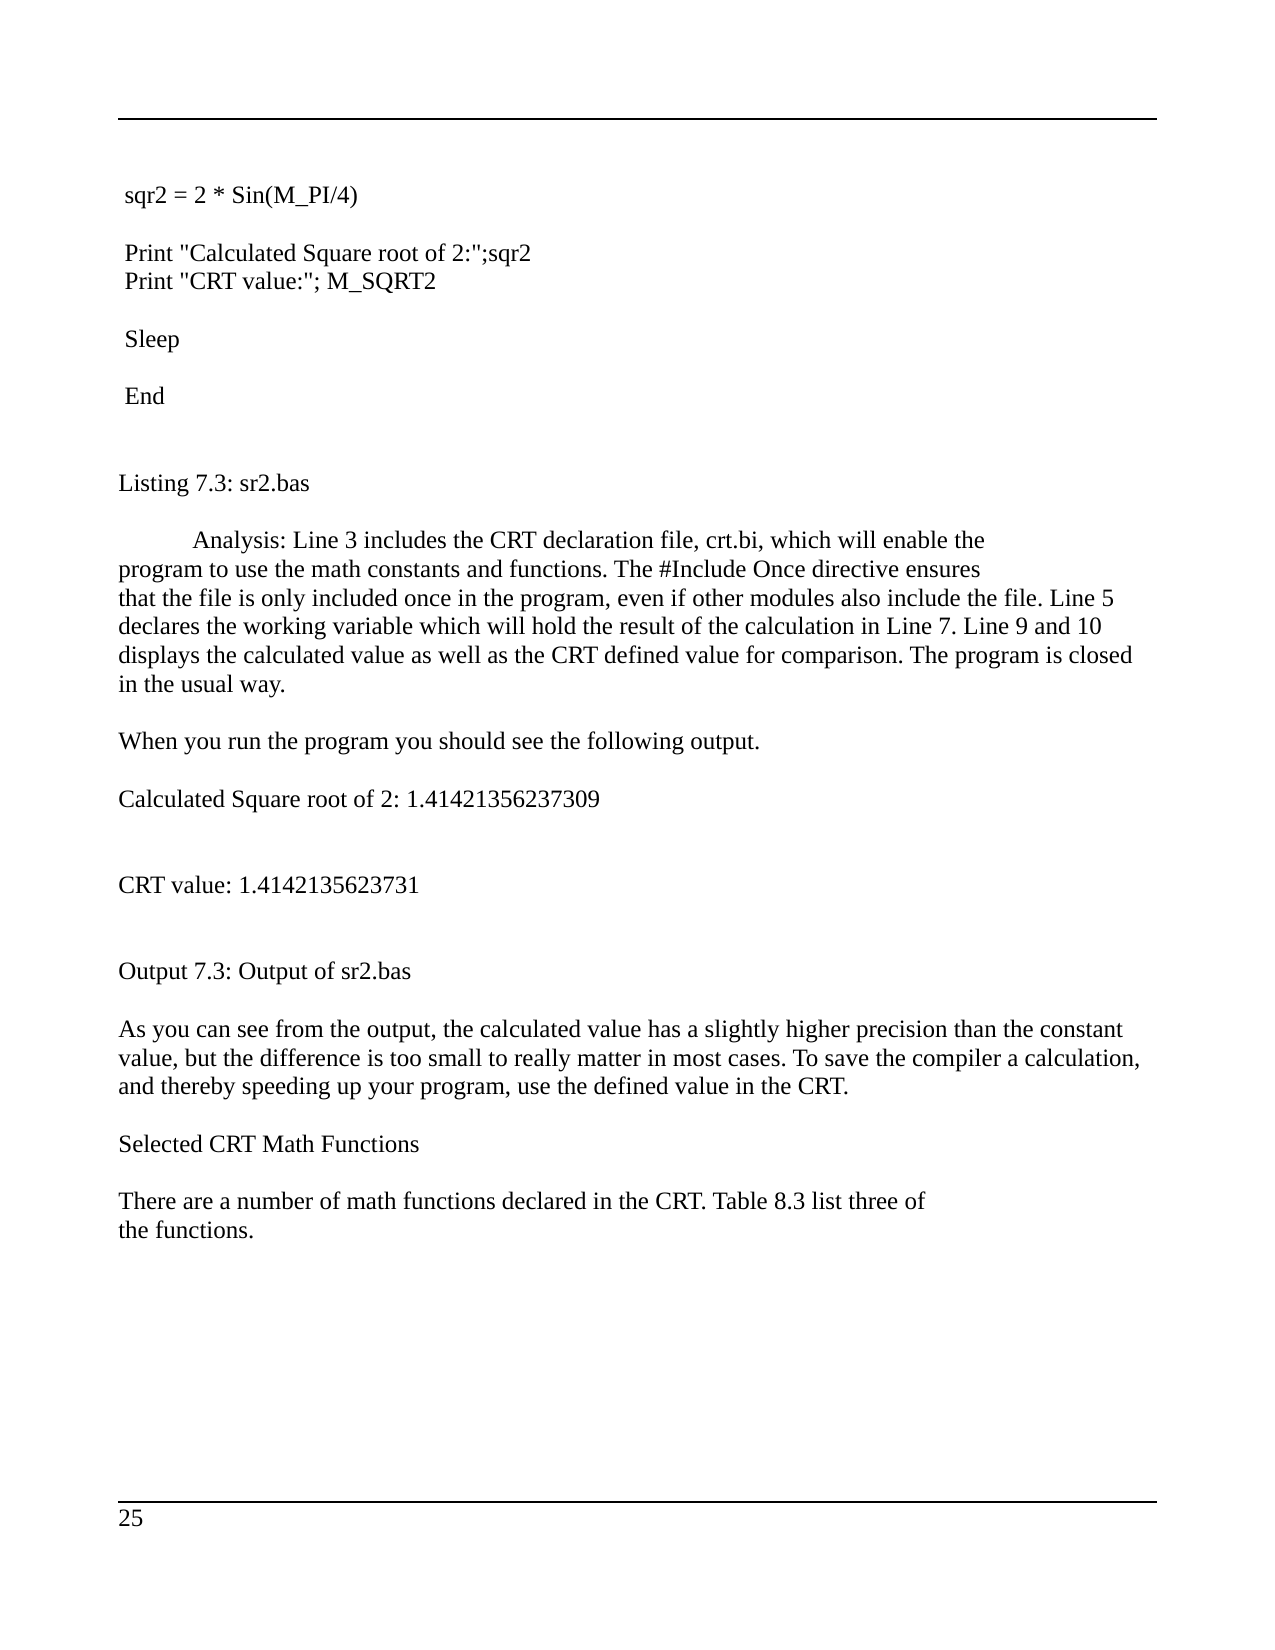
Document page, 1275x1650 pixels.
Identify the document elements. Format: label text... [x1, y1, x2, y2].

text Listing 7.3: sr2.bas [118, 468, 1157, 496]
text Sleep [118, 324, 1157, 353]
text that the file is only included once in the program, even if other modules also include the file. Line 5 declares the working variable which will hold the result of the calculation in Line 7. Line 9 and 10 displays the calculated value as well as the CRT defined value for comparison. The program is closed in the usual way. [118, 583, 1157, 698]
text the functions. [118, 1215, 1157, 1244]
text Print "CRT value:"; M_SQRT2 [118, 266, 1157, 295]
text Analysis: Line 3 includes the CRT declaration file, crt.bi, which will enable the [118, 525, 1157, 554]
text sqr2 = 2 * Sin(M_PI/4) [118, 180, 1157, 209]
text As you can see from the output, the calculated value has a slightly higher precision than the constant value, but the difference is too small to really matter in most cases. To save the compiler a calculation, and thereby speeding up your program, use the defined value in the CRT. [118, 1014, 1157, 1100]
text When you run the program you should see the following output. [118, 726, 1157, 755]
text Output 7.3: Output of sr2.bas [118, 956, 1157, 985]
text program to use the math constants and functions. The #Include Once directive ensures [118, 554, 1157, 583]
text CRT value: 1.4142135623731 [118, 870, 1157, 899]
text There are a number of math functions declared in the CRT. Table 8.3 list three of [118, 1186, 1157, 1215]
text Calculated Square root of 2: 1.41421356237309 [118, 784, 1157, 813]
text Print "Calculated Square root of 2:";sqr2 [118, 238, 1157, 266]
text Selected CRT Math Functions [118, 1129, 1157, 1158]
text End [118, 381, 1157, 410]
